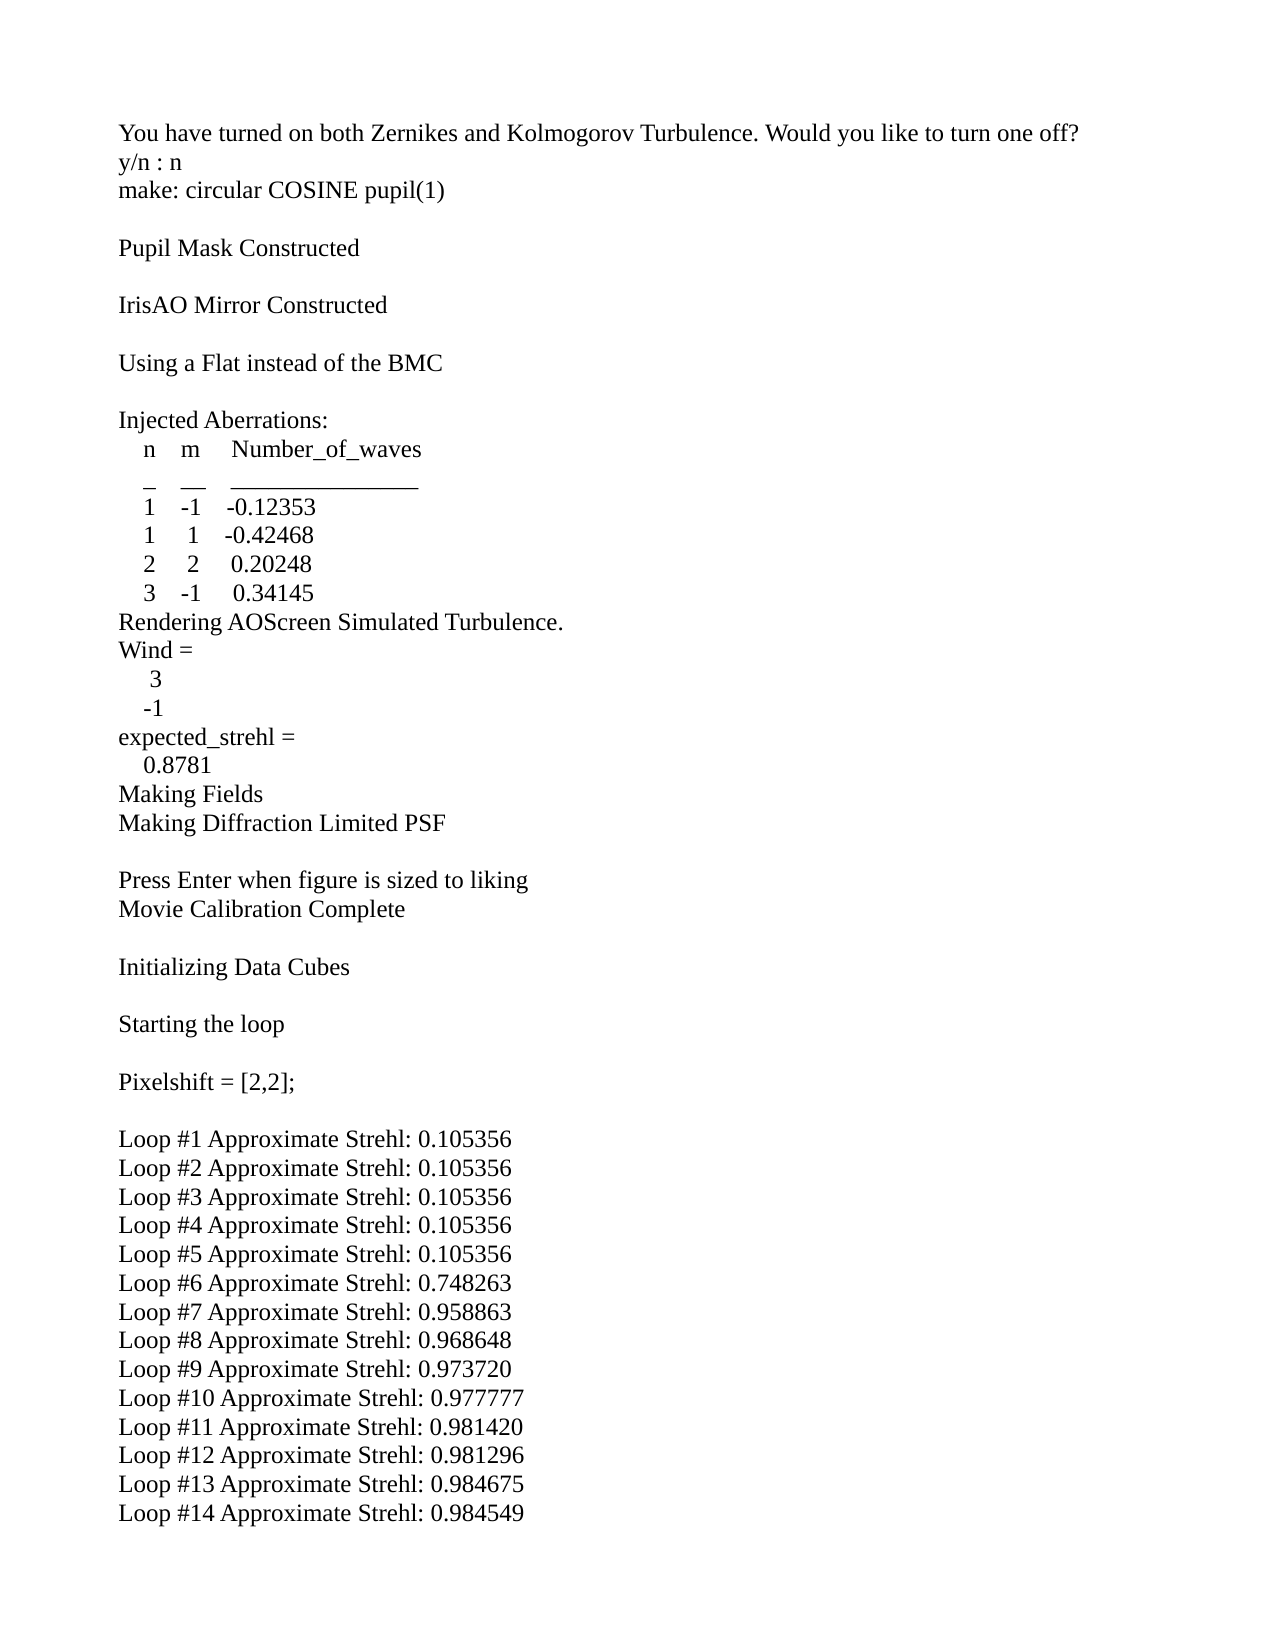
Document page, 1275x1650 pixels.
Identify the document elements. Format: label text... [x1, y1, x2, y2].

text _ __ _______________ [118, 463, 1157, 492]
text Loop #4 Approximate Strehl: 0.105356 [118, 1211, 1157, 1239]
text Loop #2 Approximate Strehl: 0.105356 [118, 1153, 1157, 1182]
text Making Fields [118, 779, 1157, 808]
text make: circular COSINE pupil(1) [118, 176, 1157, 204]
text Starting the loop [118, 1009, 1157, 1038]
text Wind = [118, 636, 1157, 664]
text Rendering AOScreen Simulated Turbulence. [118, 607, 1157, 636]
text Loop #3 Approximate Strehl: 0.105356 [118, 1182, 1157, 1211]
text Movie Calibration Complete [118, 894, 1157, 923]
text Injected Aberrations: [118, 406, 1157, 434]
text Loop #11 Approximate Strehl: 0.981420 [118, 1412, 1157, 1441]
text 1 1 -0.42468 [118, 521, 1157, 549]
text Loop #5 Approximate Strehl: 0.105356 [118, 1239, 1157, 1268]
text 3 [118, 664, 1157, 693]
text Loop #14 Approximate Strehl: 0.984549 [118, 1498, 1157, 1527]
text expected_strehl = [118, 722, 1157, 751]
text Loop #13 Approximate Strehl: 0.984675 [118, 1469, 1157, 1498]
text 1 -1 -0.12353 [118, 492, 1157, 521]
text You have turned on both Zernikes and Kolmogorov Turbulence. Would you like to turn one off? [118, 118, 1157, 147]
text Loop #12 Approximate Strehl: 0.981296 [118, 1441, 1157, 1469]
text Pupil Mask Constructed [118, 233, 1157, 262]
text Loop #8 Approximate Strehl: 0.968648 [118, 1326, 1157, 1354]
text Using a Flat instead of the BMC [118, 348, 1157, 377]
text Loop #9 Approximate Strehl: 0.973720 [118, 1354, 1157, 1383]
text 0.8781 [118, 751, 1157, 779]
text Loop #7 Approximate Strehl: 0.958863 [118, 1297, 1157, 1326]
text IrisAO Mirror Constructed [118, 291, 1157, 319]
text Press Enter when figure is sized to liking [118, 866, 1157, 894]
text n m Number_of_waves [118, 434, 1157, 463]
text y/n : n [118, 147, 1157, 176]
text Initializing Data Cubes [118, 952, 1157, 981]
text 2 2 0.20248 [118, 549, 1157, 578]
text Making Diffraction Limited PSF [118, 808, 1157, 837]
text 3 -1 0.34145 [118, 578, 1157, 607]
text -1 [118, 693, 1157, 722]
text Pixelshift = [2,2]; [118, 1067, 1157, 1096]
text Loop #10 Approximate Strehl: 0.977777 [118, 1383, 1157, 1412]
text Loop #1 Approximate Strehl: 0.105356 [118, 1124, 1157, 1153]
text Loop #6 Approximate Strehl: 0.748263 [118, 1268, 1157, 1297]
